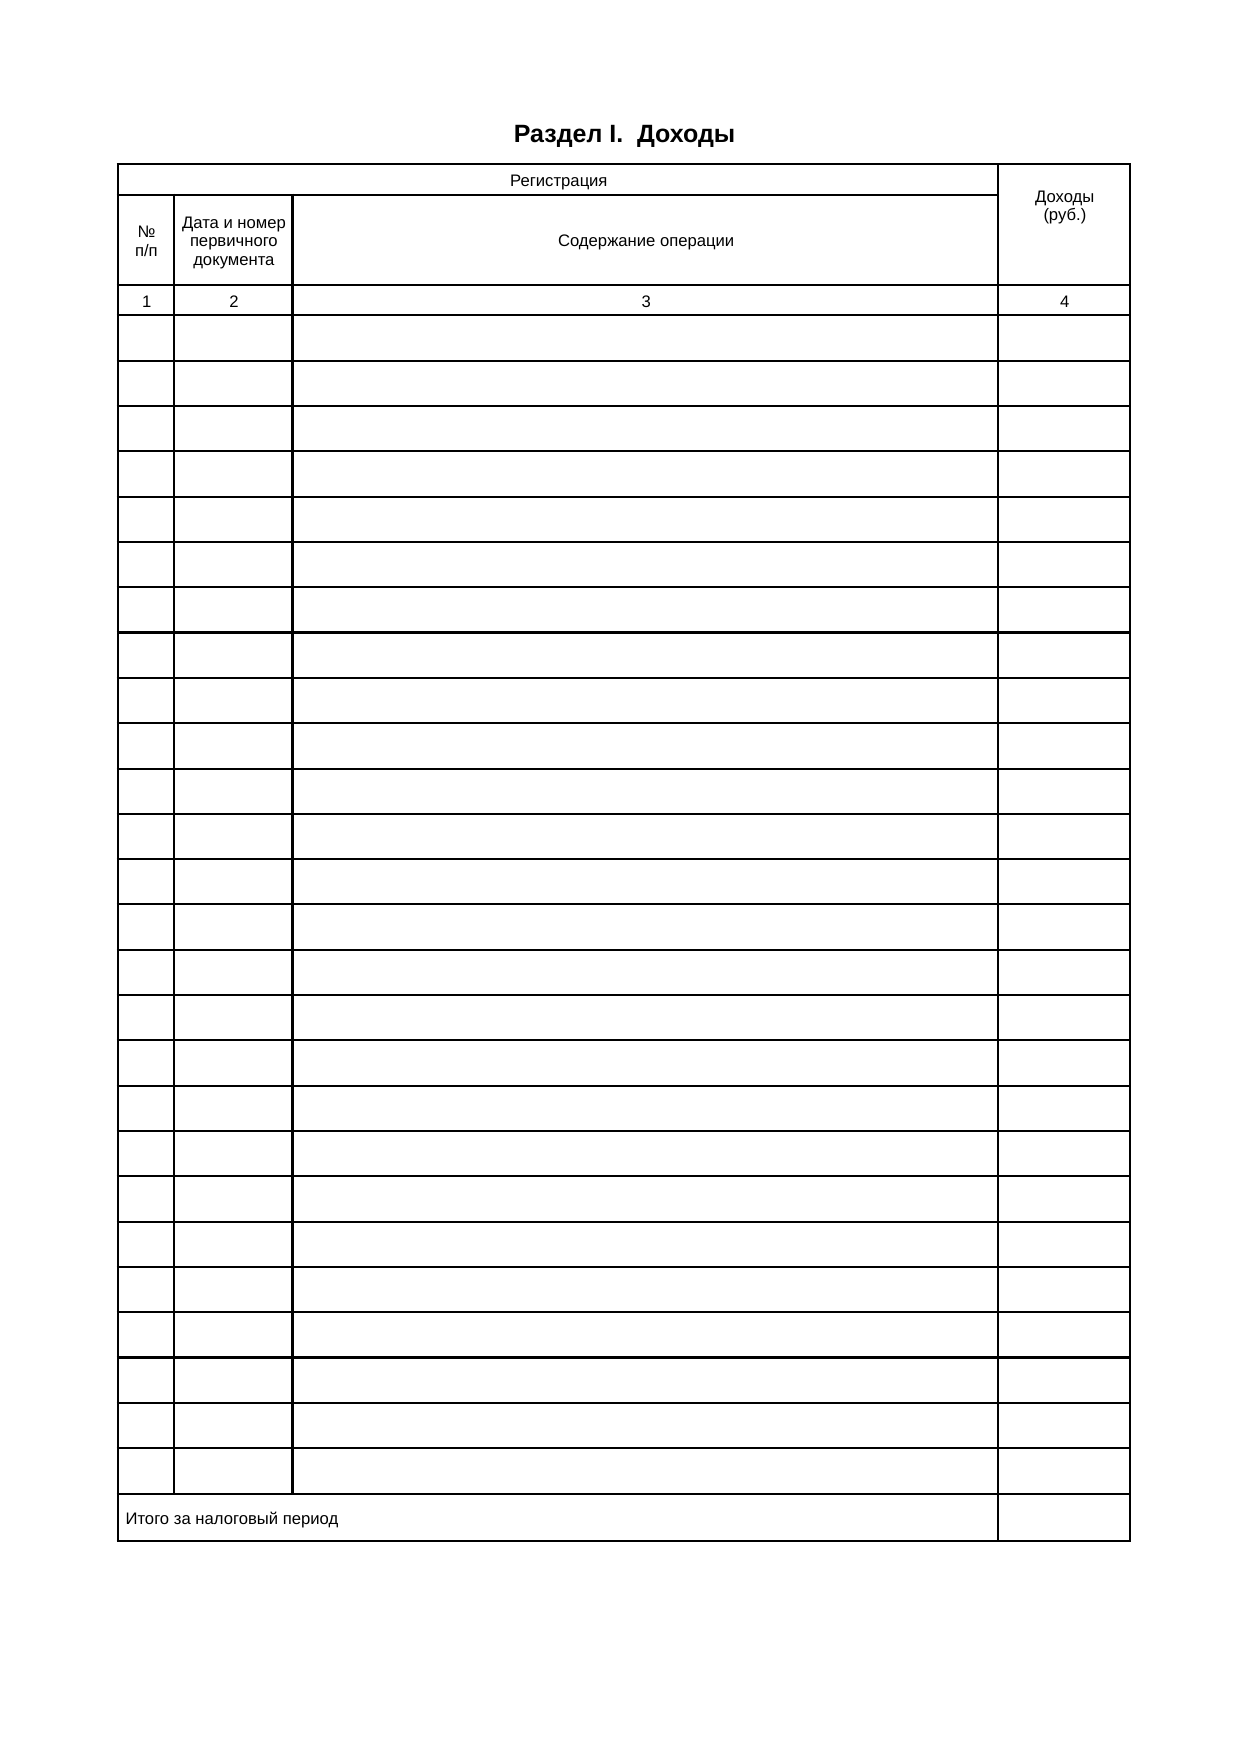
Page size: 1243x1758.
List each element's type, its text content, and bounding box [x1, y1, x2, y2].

table_cell [294, 1223, 997, 1266]
table_cell [294, 724, 997, 767]
table_cell [119, 679, 173, 722]
table_cell [294, 679, 997, 722]
table_cell [175, 1449, 291, 1492]
table_cell [999, 1313, 1129, 1356]
table_cell [119, 905, 173, 949]
table_cell Содержание операции [294, 196, 997, 284]
table_cell [175, 1313, 291, 1356]
table_cell [119, 951, 173, 994]
table_cell [119, 1132, 173, 1175]
table_cell [119, 452, 173, 496]
table_cell [999, 407, 1129, 450]
table_cell [119, 1313, 173, 1356]
table_cell [119, 316, 173, 359]
table_cell 3 [294, 286, 997, 314]
table_cell [294, 1177, 997, 1221]
table_cell [175, 407, 291, 450]
table_cell Регистрация [119, 165, 997, 193]
table_cell [175, 1223, 291, 1266]
table_cell [294, 498, 997, 541]
table_cell [999, 679, 1129, 722]
table_cell [294, 905, 997, 949]
table_cell [999, 1495, 1129, 1540]
table_cell [294, 407, 997, 450]
table_cell [999, 1132, 1129, 1175]
table_cell Итого за налоговый период [119, 1495, 997, 1540]
table_cell Доходы (руб.) [999, 165, 1129, 284]
table_cell [119, 588, 173, 631]
table_cell [294, 951, 997, 994]
table_cell [999, 316, 1129, 359]
table_cell [999, 1404, 1129, 1447]
table_cell [294, 860, 997, 903]
table_cell [175, 815, 291, 858]
table_cell [999, 1268, 1129, 1311]
table_cell [999, 1359, 1129, 1402]
table_cell [999, 996, 1129, 1039]
table_cell [294, 770, 997, 813]
table_cell [175, 1132, 291, 1175]
table_cell [294, 634, 997, 677]
table_cell Дата и номер первичного документа [175, 196, 291, 284]
table_cell 4 [999, 286, 1129, 314]
table_cell [175, 770, 291, 813]
table_cell [175, 860, 291, 903]
table_cell [294, 543, 997, 586]
table_cell [294, 1268, 997, 1311]
table_cell [294, 452, 997, 496]
table_cell [175, 724, 291, 767]
table_cell [999, 1041, 1129, 1084]
table_cell [119, 724, 173, 767]
table_cell [175, 543, 291, 586]
table_cell [119, 498, 173, 541]
table_cell [119, 543, 173, 586]
table_cell [999, 452, 1129, 496]
table_cell [175, 498, 291, 541]
table_cell [294, 1313, 997, 1356]
table_header [1130, 118, 1185, 1540]
table_cell [119, 1359, 173, 1402]
table_cell [175, 1177, 291, 1221]
table_cell [294, 1041, 997, 1084]
table_cell [294, 1359, 997, 1402]
table_cell [999, 1449, 1129, 1492]
table_cell [999, 498, 1129, 541]
table_cell [294, 815, 997, 858]
table_cell [119, 1087, 173, 1130]
table_cell [294, 588, 997, 631]
table_cell [119, 1268, 173, 1311]
table_cell [175, 1041, 291, 1084]
table_cell [119, 1404, 173, 1447]
table_cell [999, 588, 1129, 631]
table_cell [294, 316, 997, 359]
table_cell [119, 362, 173, 405]
table_cell 2 [175, 286, 291, 314]
table_cell [999, 634, 1129, 677]
table_cell [999, 543, 1129, 586]
table_cell [175, 679, 291, 722]
table_cell [294, 1087, 997, 1130]
table_cell [175, 452, 291, 496]
table_cell [119, 815, 173, 858]
table_cell [119, 770, 173, 813]
table_cell [294, 1404, 997, 1447]
table_header Раздел I. Доходы [118, 118, 1130, 163]
table_cell [175, 588, 291, 631]
table_cell [119, 996, 173, 1039]
table_cell [175, 905, 291, 949]
table_cell [175, 634, 291, 677]
table_cell [999, 815, 1129, 858]
table_cell 1 [119, 286, 173, 314]
table_cell [119, 860, 173, 903]
table_cell [119, 1223, 173, 1266]
table_cell [294, 1132, 997, 1175]
table_cell [999, 905, 1129, 949]
table_cell [119, 634, 173, 677]
table_cell [175, 996, 291, 1039]
table_cell [175, 362, 291, 405]
table_cell [999, 1177, 1129, 1221]
table_cell [119, 407, 173, 450]
table_cell № п/п [119, 196, 173, 284]
table_cell [175, 316, 291, 359]
table_cell [294, 1449, 997, 1492]
table_cell [999, 1087, 1129, 1130]
table_cell [999, 951, 1129, 994]
table_cell [294, 362, 997, 405]
table_cell [175, 1087, 291, 1130]
table_cell [119, 1177, 173, 1221]
table_cell [999, 770, 1129, 813]
table_cell [999, 724, 1129, 767]
table_cell [175, 1268, 291, 1311]
table_cell [294, 996, 997, 1039]
table_cell [119, 1449, 173, 1492]
table_cell [119, 1041, 173, 1084]
table_cell [999, 1223, 1129, 1266]
table_cell [175, 1404, 291, 1447]
table_cell [999, 860, 1129, 903]
table_cell [999, 362, 1129, 405]
table_cell [175, 1359, 291, 1402]
table_cell [175, 951, 291, 994]
